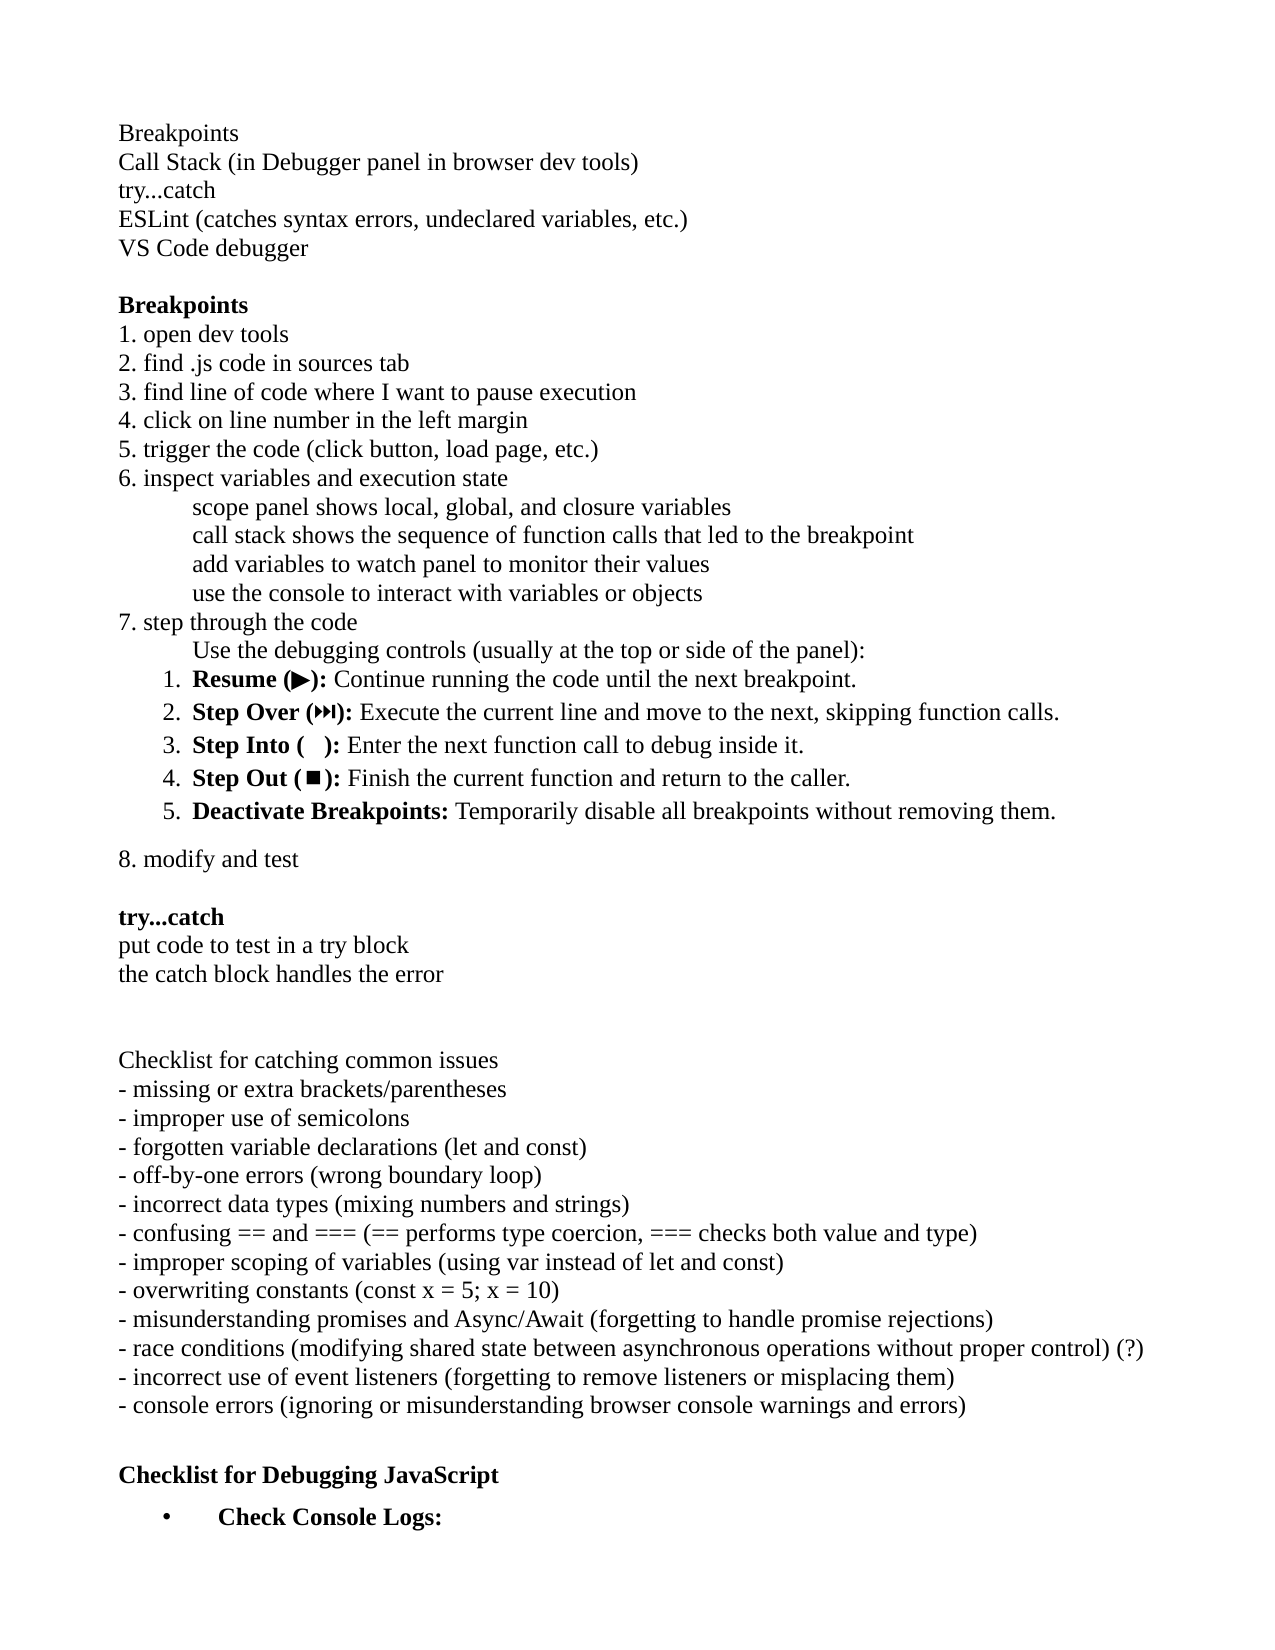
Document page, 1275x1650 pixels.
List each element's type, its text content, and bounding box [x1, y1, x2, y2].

list Deactivate Breakpoints: Temporarily disable all breakpoints without removing them. [162, 796, 1157, 825]
text - forgotten variable declarations (let and const) [118, 1132, 1157, 1160]
list ✅ Check Console Logs: [162, 1502, 1157, 1530]
text ESLint (catches syntax errors, undeclared variables, etc.) [118, 204, 1157, 233]
text - missing or extra brackets/parentheses [118, 1074, 1157, 1103]
subtitle Checklist for Debugging JavaScript [118, 1460, 1157, 1489]
text - incorrect data types (mixing numbers and strings) [118, 1189, 1157, 1218]
text Breakpoints [118, 291, 1157, 319]
text 8. modify and test [118, 844, 1157, 873]
text Use the debugging controls (usually at the top or side of the panel): [118, 636, 1157, 664]
text - console errors (ignoring or misunderstanding browser console warnings and errors) [118, 1390, 1157, 1419]
list Step Into (⏬): Enter the next function call to debug inside it. [162, 730, 1157, 759]
text - confusing == and === (== performs type coercion, === checks both value and type) [118, 1218, 1157, 1247]
text 6. inspect variables and execution state [118, 463, 1157, 492]
text VS Code debugger [118, 233, 1157, 262]
text - incorrect use of event listeners (forgetting to remove listeners or misplacing them) [118, 1362, 1157, 1390]
text 1. open dev tools [118, 319, 1157, 348]
text call stack shows the sequence of function calls that led to the breakpoint [118, 521, 1157, 549]
list Step Over (⏭): Execute the current line and move to the next, skipping function calls. [162, 697, 1157, 726]
text Breakpoints [118, 118, 1157, 147]
text 5. trigger the code (click button, load page, etc.) [118, 434, 1157, 463]
list Resume (▶): Continue running the code until the next breakpoint. [162, 664, 1157, 693]
text - overwriting constants (const x = 5; x = 10) [118, 1275, 1157, 1304]
text scope panel shows local, global, and closure variables [118, 492, 1157, 521]
list Step Out (⏹): Finish the current function and return to the caller. [162, 763, 1157, 792]
text 4. click on line number in the left margin [118, 406, 1157, 434]
text put code to test in a try block [118, 930, 1157, 959]
text Call Stack (in Debugger panel in browser dev tools) [118, 147, 1157, 176]
text - race conditions (modifying shared state between asynchronous operations without proper control) (?) [118, 1333, 1157, 1362]
text 3. find line of code where I want to pause execution [118, 377, 1157, 406]
text - improper scoping of variables (using var instead of let and const) [118, 1247, 1157, 1275]
text try...catch [118, 902, 1157, 930]
text the catch block handles the error [118, 959, 1157, 988]
text add variables to watch panel to monitor their values [118, 549, 1157, 578]
text Checklist for catching common issues [118, 1045, 1157, 1074]
text use the console to interact with variables or objects [118, 578, 1157, 607]
text 7. step through the code [118, 607, 1157, 636]
text - improper use of semicolons [118, 1103, 1157, 1132]
text try...catch [118, 176, 1157, 204]
text - misunderstanding promises and Async/Await (forgetting to handle promise rejections) [118, 1304, 1157, 1333]
text 2. find .js code in sources tab [118, 348, 1157, 377]
text - off-by-one errors (wrong boundary loop) [118, 1160, 1157, 1189]
